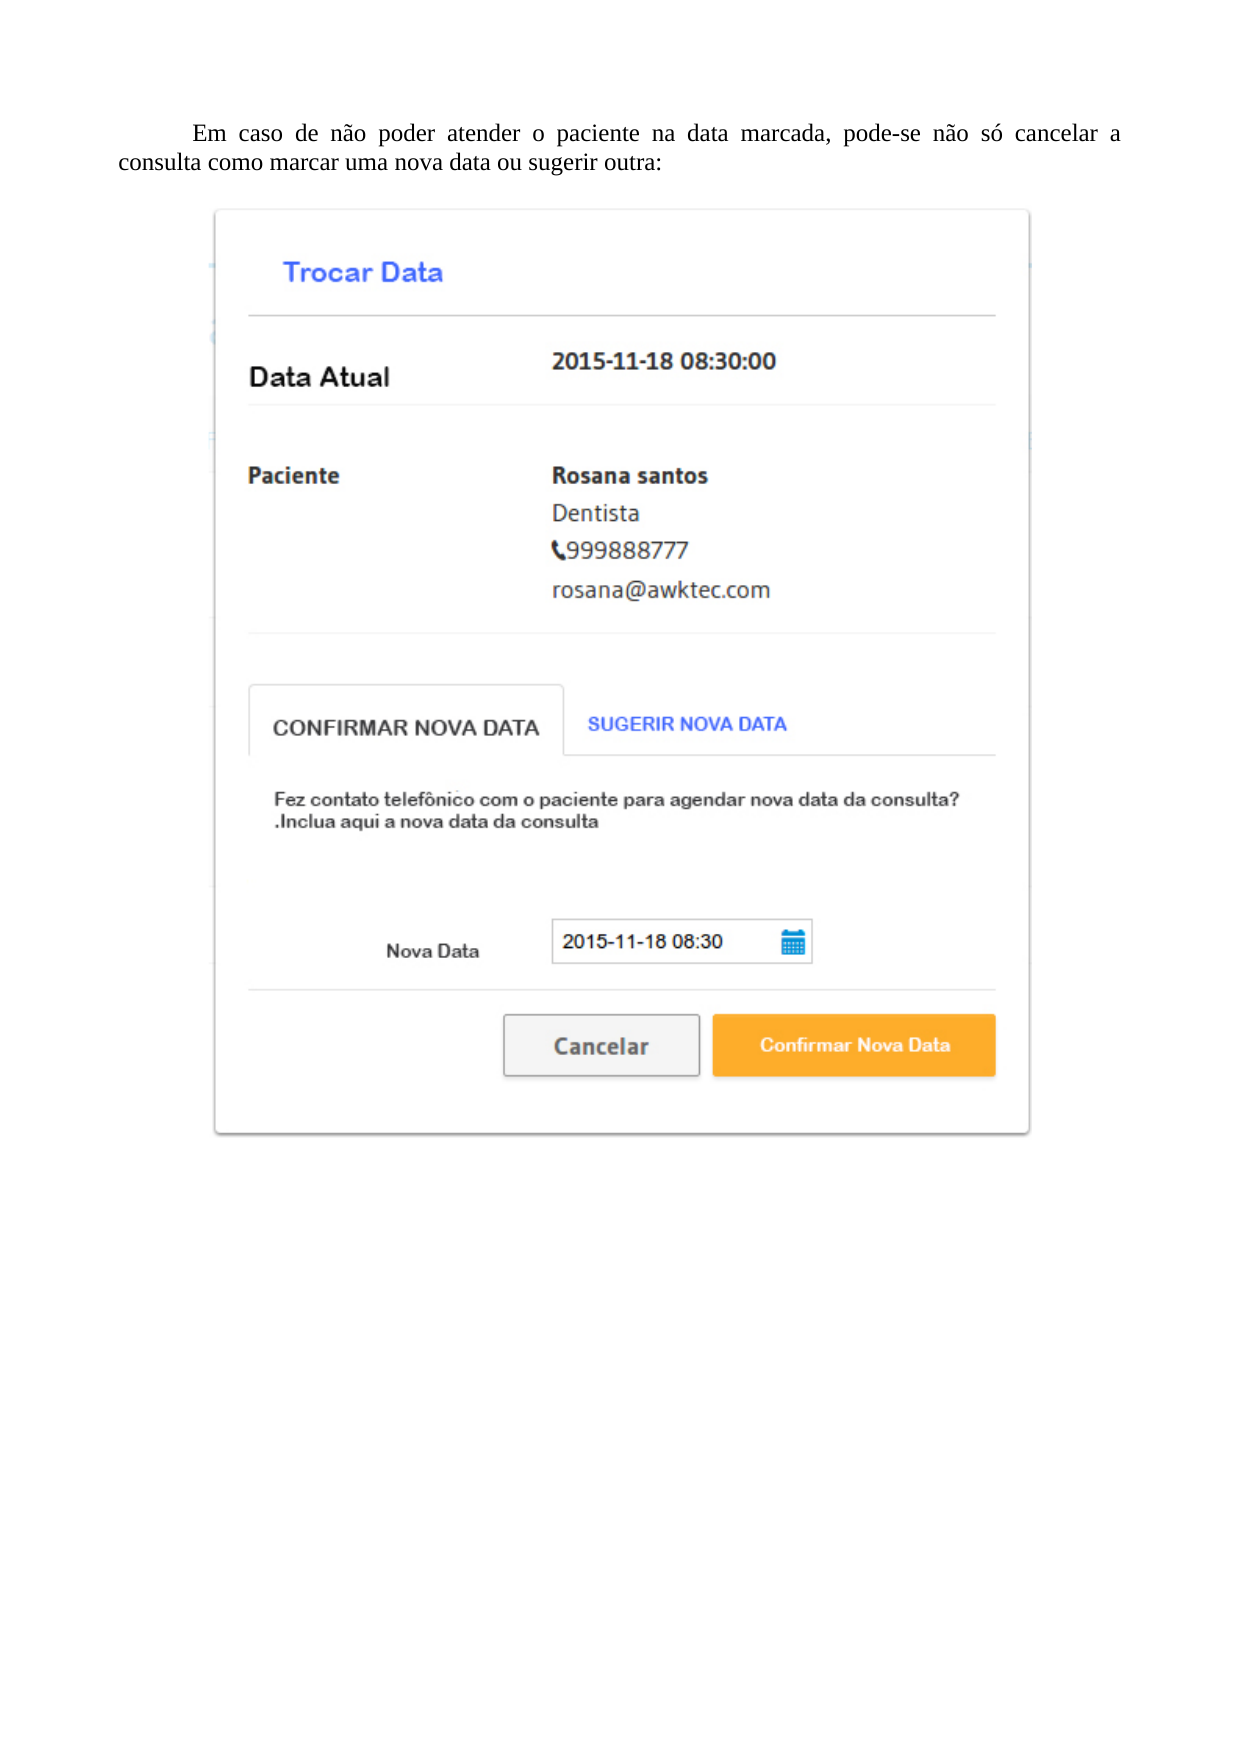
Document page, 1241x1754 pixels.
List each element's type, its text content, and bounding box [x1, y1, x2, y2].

picture [208, 204, 1032, 1141]
text Em caso de não poder atender o paciente na data marcada, pode-se não só cancelar a consulta como marcar uma nova data ou sugerir outra: [118, 118, 1122, 176]
